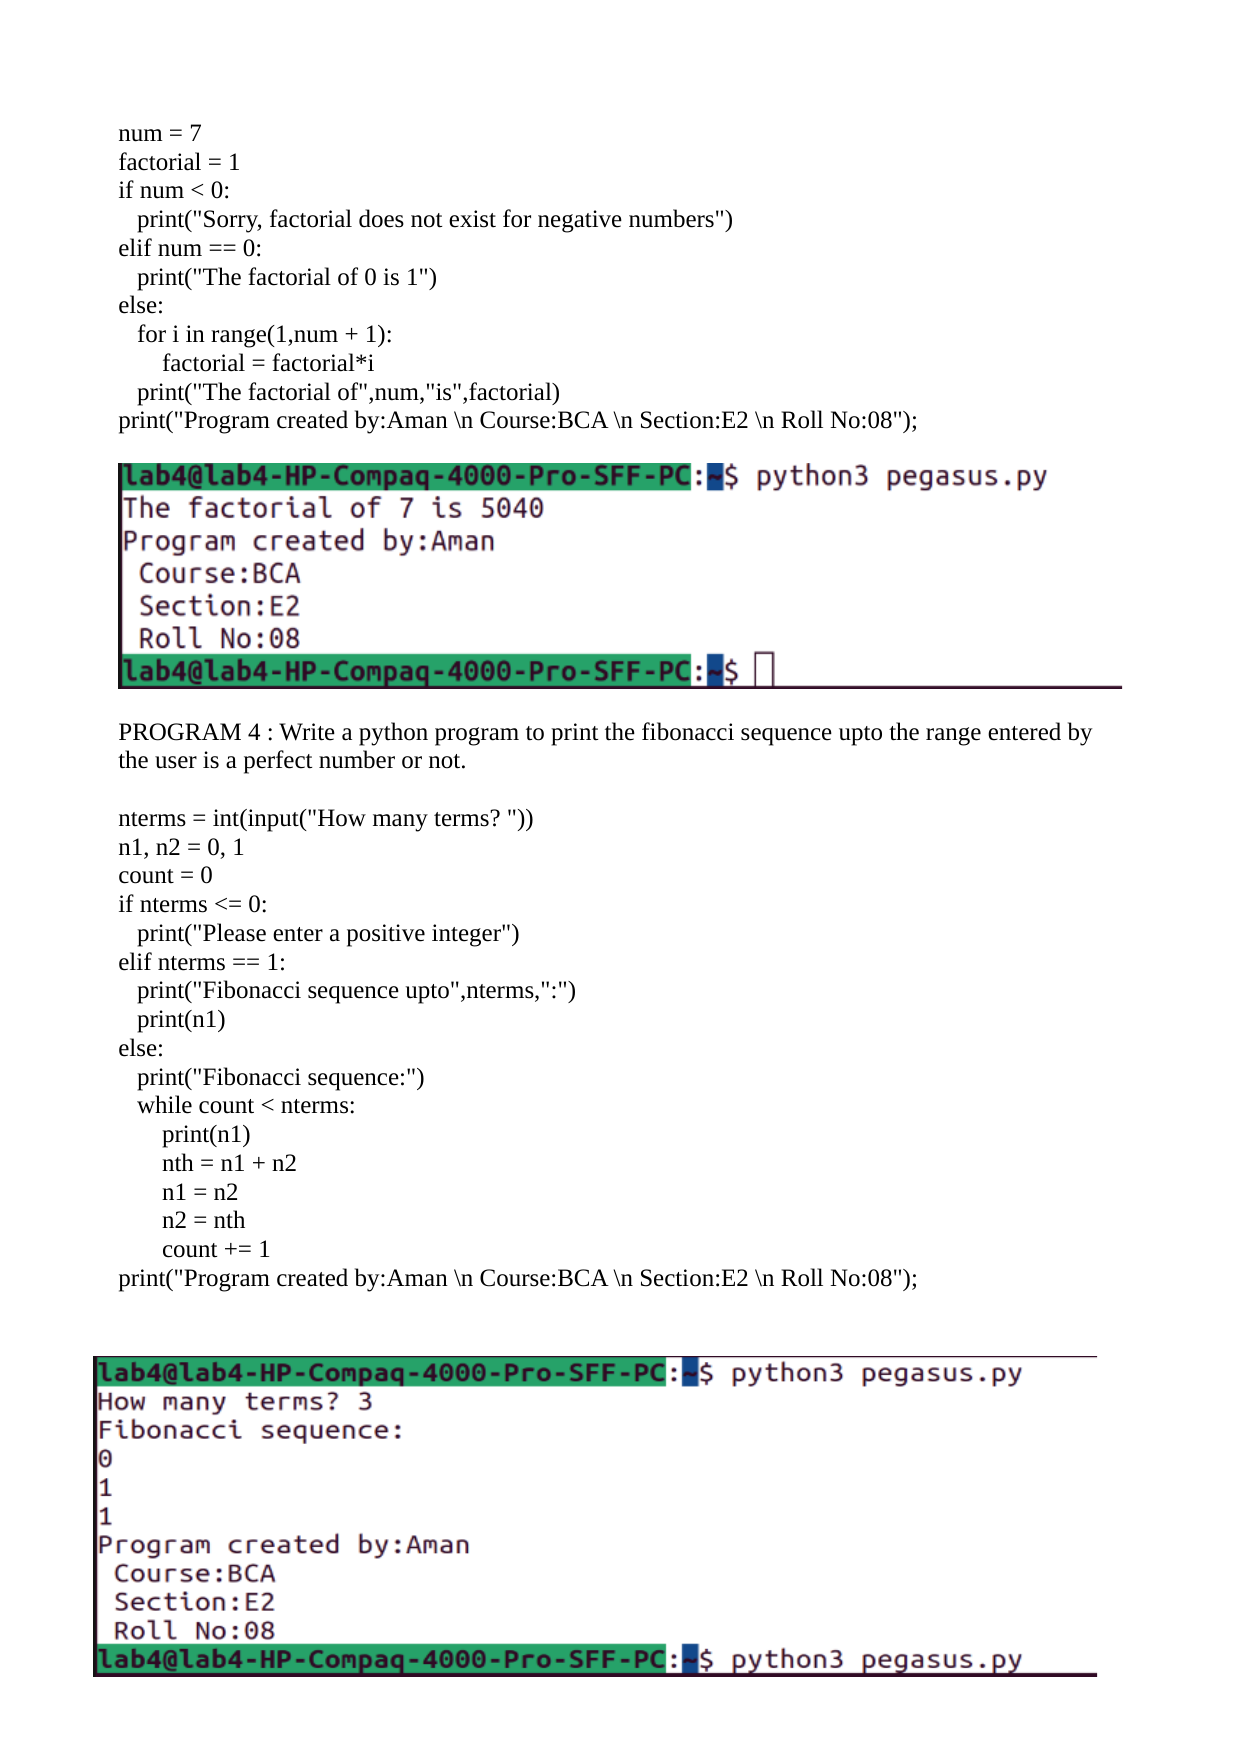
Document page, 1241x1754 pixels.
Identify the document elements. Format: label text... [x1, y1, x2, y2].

text count += 1 [118, 1234, 1122, 1263]
text print(n1) [118, 1004, 1122, 1033]
text nth = n1 + n2 [118, 1148, 1122, 1177]
text elif nterms == 1: [118, 947, 1122, 976]
text n1, n2 = 0, 1 [118, 832, 1122, 861]
text print("Fibonacci sequence upto",nterms,":") [118, 976, 1122, 1004]
text n1 = n2 [118, 1177, 1122, 1206]
text print("Sorry, factorial does not exist for negative numbers") [118, 204, 1122, 233]
text if nterms <= 0: [118, 889, 1122, 918]
text n2 = nth [118, 1206, 1122, 1234]
text count = 0 [118, 861, 1122, 889]
text print(n1) [118, 1119, 1122, 1148]
text print("The factorial of",num,"is",factorial) [118, 377, 1122, 406]
text print("Program created by:Aman \n Course:BCA \n Section:E2 \n Roll No:08"); [118, 1263, 1122, 1292]
text PROGRAM 4 : Write a python program to print the fibonacci sequence upto the range entered by the user is a perfect number or not. [118, 717, 1122, 774]
text else: [118, 291, 1122, 319]
text print("Please enter a positive integer") [118, 918, 1122, 947]
text num = 7 [118, 118, 1122, 147]
text print("Fibonacci sequence:") [118, 1062, 1122, 1091]
text while count < nterms: [118, 1091, 1122, 1119]
text else: [118, 1033, 1122, 1062]
text factorial = 1 [118, 147, 1122, 176]
text print("The factorial of 0 is 1") [118, 262, 1122, 291]
text if num < 0: [118, 176, 1122, 204]
text print("Program created by:Aman \n Course:BCA \n Section:E2 \n Roll No:08"); [118, 406, 1122, 434]
text factorial = factorial*i [118, 348, 1122, 377]
text nterms = int(input("How many terms? ")) [118, 803, 1122, 832]
text for i in range(1,num + 1): [118, 319, 1122, 348]
text elif num == 0: [118, 233, 1122, 262]
